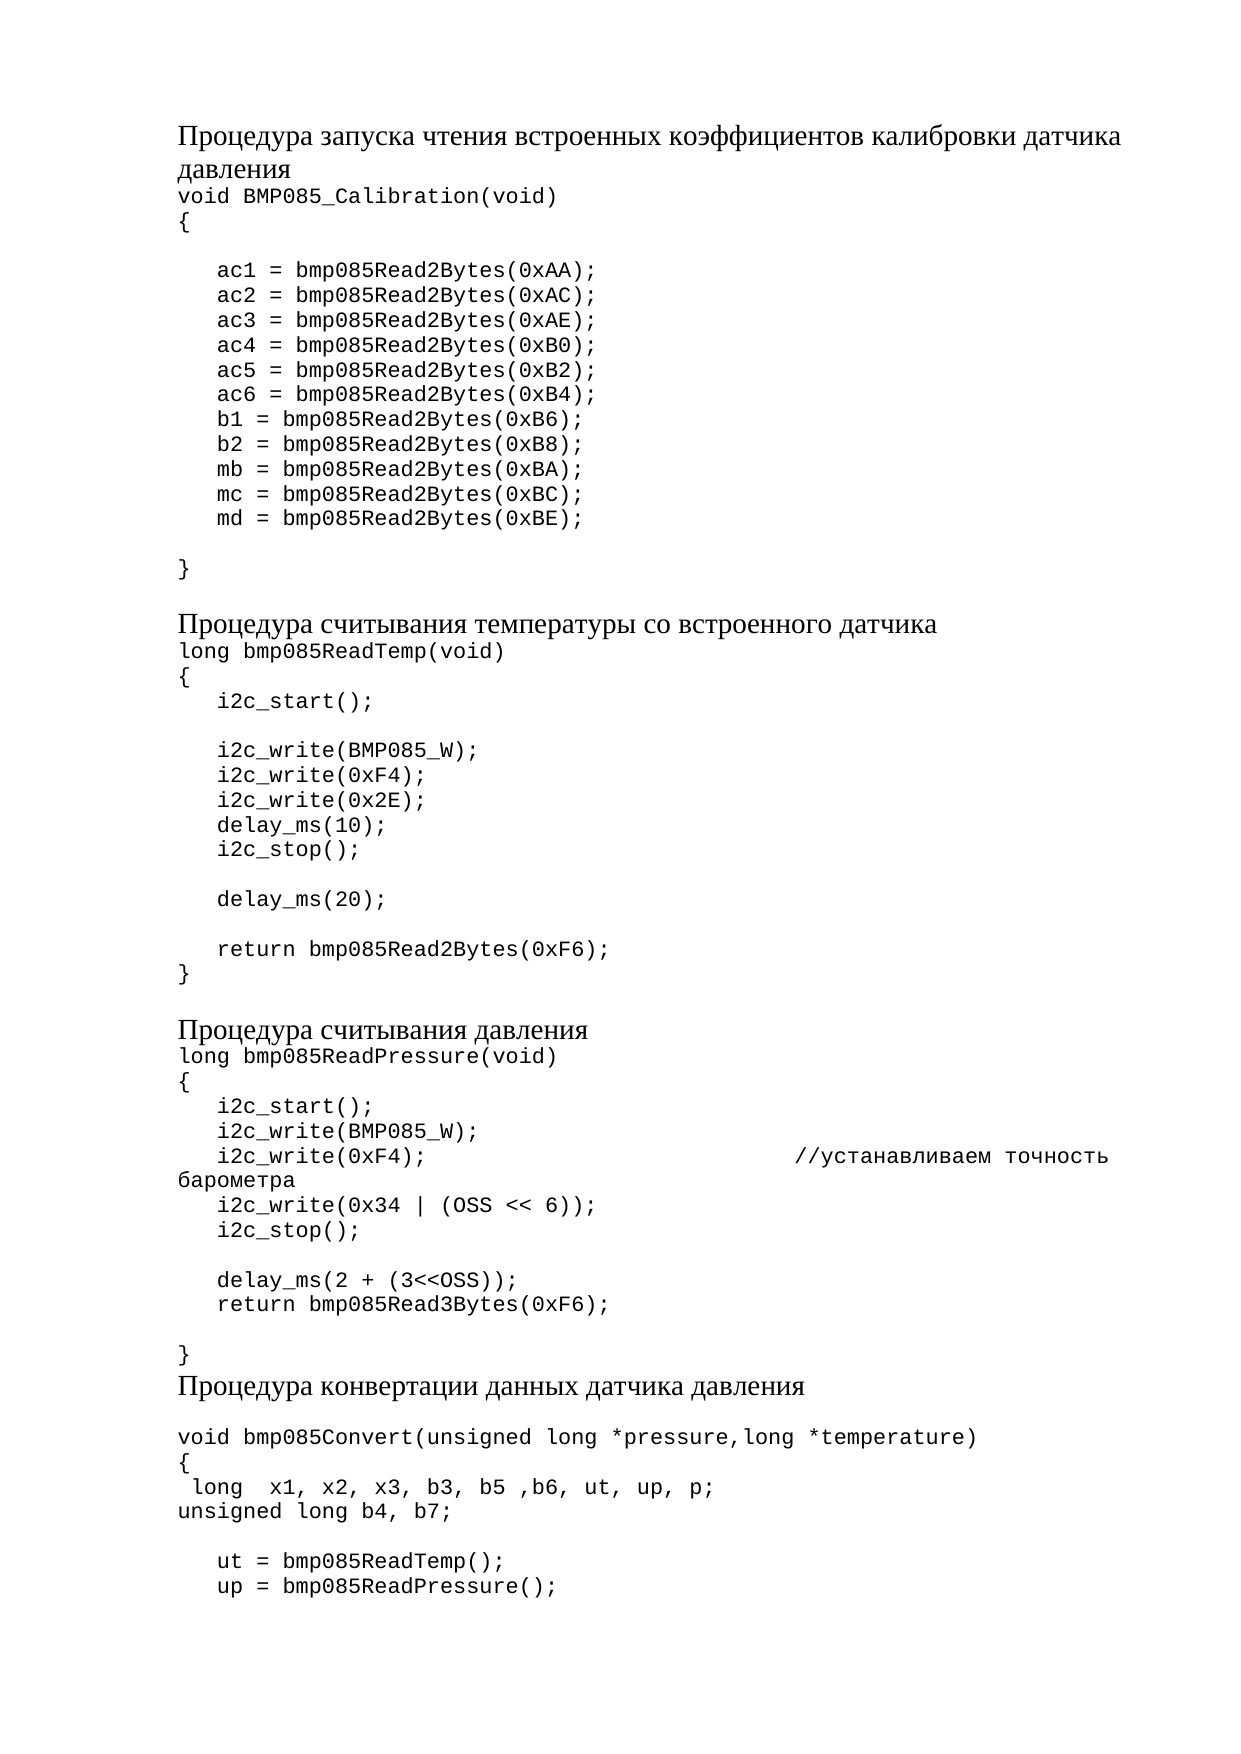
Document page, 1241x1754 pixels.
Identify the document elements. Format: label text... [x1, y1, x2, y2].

text i2c_write(0x2E); [177, 789, 1152, 814]
text { [177, 1451, 1152, 1476]
text } [177, 557, 1152, 582]
text ac4 = bmp085Read2Bytes(0xB0); [177, 334, 1152, 359]
text i2c_write(BMP085_W); [177, 739, 1152, 764]
text i2c_stop(); [177, 838, 1152, 863]
text b2 = bmp085Read2Bytes(0xB8); [177, 433, 1152, 458]
text b1 = bmp085Read2Bytes(0xB6); [177, 408, 1152, 433]
text delay_ms(10); [177, 814, 1152, 838]
text i2c_write(0xF4); [177, 764, 1152, 789]
text ac6 = bmp085Read2Bytes(0xB4); [177, 383, 1152, 408]
text i2c_write(0x34 | (OSS << 6)); [177, 1194, 1152, 1219]
text up = bmp085ReadPressure(); [177, 1575, 1152, 1600]
text { [177, 1070, 1152, 1095]
text i2c_start(); [177, 1095, 1152, 1120]
text } [177, 1343, 1152, 1368]
text i2c_start(); [177, 690, 1152, 714]
text md = bmp085Read2Bytes(0xBE); [177, 507, 1152, 532]
text long bmp085ReadTemp(void) [177, 640, 1152, 665]
text Процедура считывания давления [177, 1012, 1152, 1046]
text return bmp085Read2Bytes(0xF6); [177, 938, 1152, 962]
text ac2 = bmp085Read2Bytes(0xAC); [177, 284, 1152, 309]
text void bmp085Convert(unsigned long *pressure,long *temperature) [177, 1426, 1152, 1451]
text mc = bmp085Read2Bytes(0xBC); [177, 483, 1152, 507]
text Процедура запуска чтения встроенных коэффициентов калибровки датчика давления [177, 118, 1152, 185]
text long bmp085ReadPressure(void) [177, 1046, 1152, 1070]
text void BMP085_Calibration(void) [177, 185, 1152, 210]
text i2c_write(0xF4); //устанавливаем точность барометра [177, 1145, 1152, 1194]
text mb = bmp085Read2Bytes(0xBA); [177, 458, 1152, 483]
text ac1 = bmp085Read2Bytes(0xAA); [177, 259, 1152, 284]
text delay_ms(2 + (3<<OSS)); [177, 1269, 1152, 1293]
text i2c_stop(); [177, 1219, 1152, 1244]
text Процедура считывания температуры со встроенного датчика [177, 607, 1152, 640]
text return bmp085Read3Bytes(0xF6); [177, 1293, 1152, 1318]
text ac5 = bmp085Read2Bytes(0xB2); [177, 359, 1152, 383]
text ut = bmp085ReadTemp(); [177, 1550, 1152, 1575]
text } [177, 962, 1152, 987]
text unsigned long b4, b7; [177, 1501, 1152, 1525]
text delay_ms(20); [177, 888, 1152, 913]
text { [177, 210, 1152, 235]
text { [177, 665, 1152, 690]
text Процедура конвертации данных датчика давления [177, 1368, 1152, 1401]
text i2c_write(BMP085_W); [177, 1120, 1152, 1145]
text ac3 = bmp085Read2Bytes(0xAE); [177, 309, 1152, 334]
text long x1, x2, x3, b3, b5 ,b6, ut, up, p; [177, 1476, 1152, 1501]
